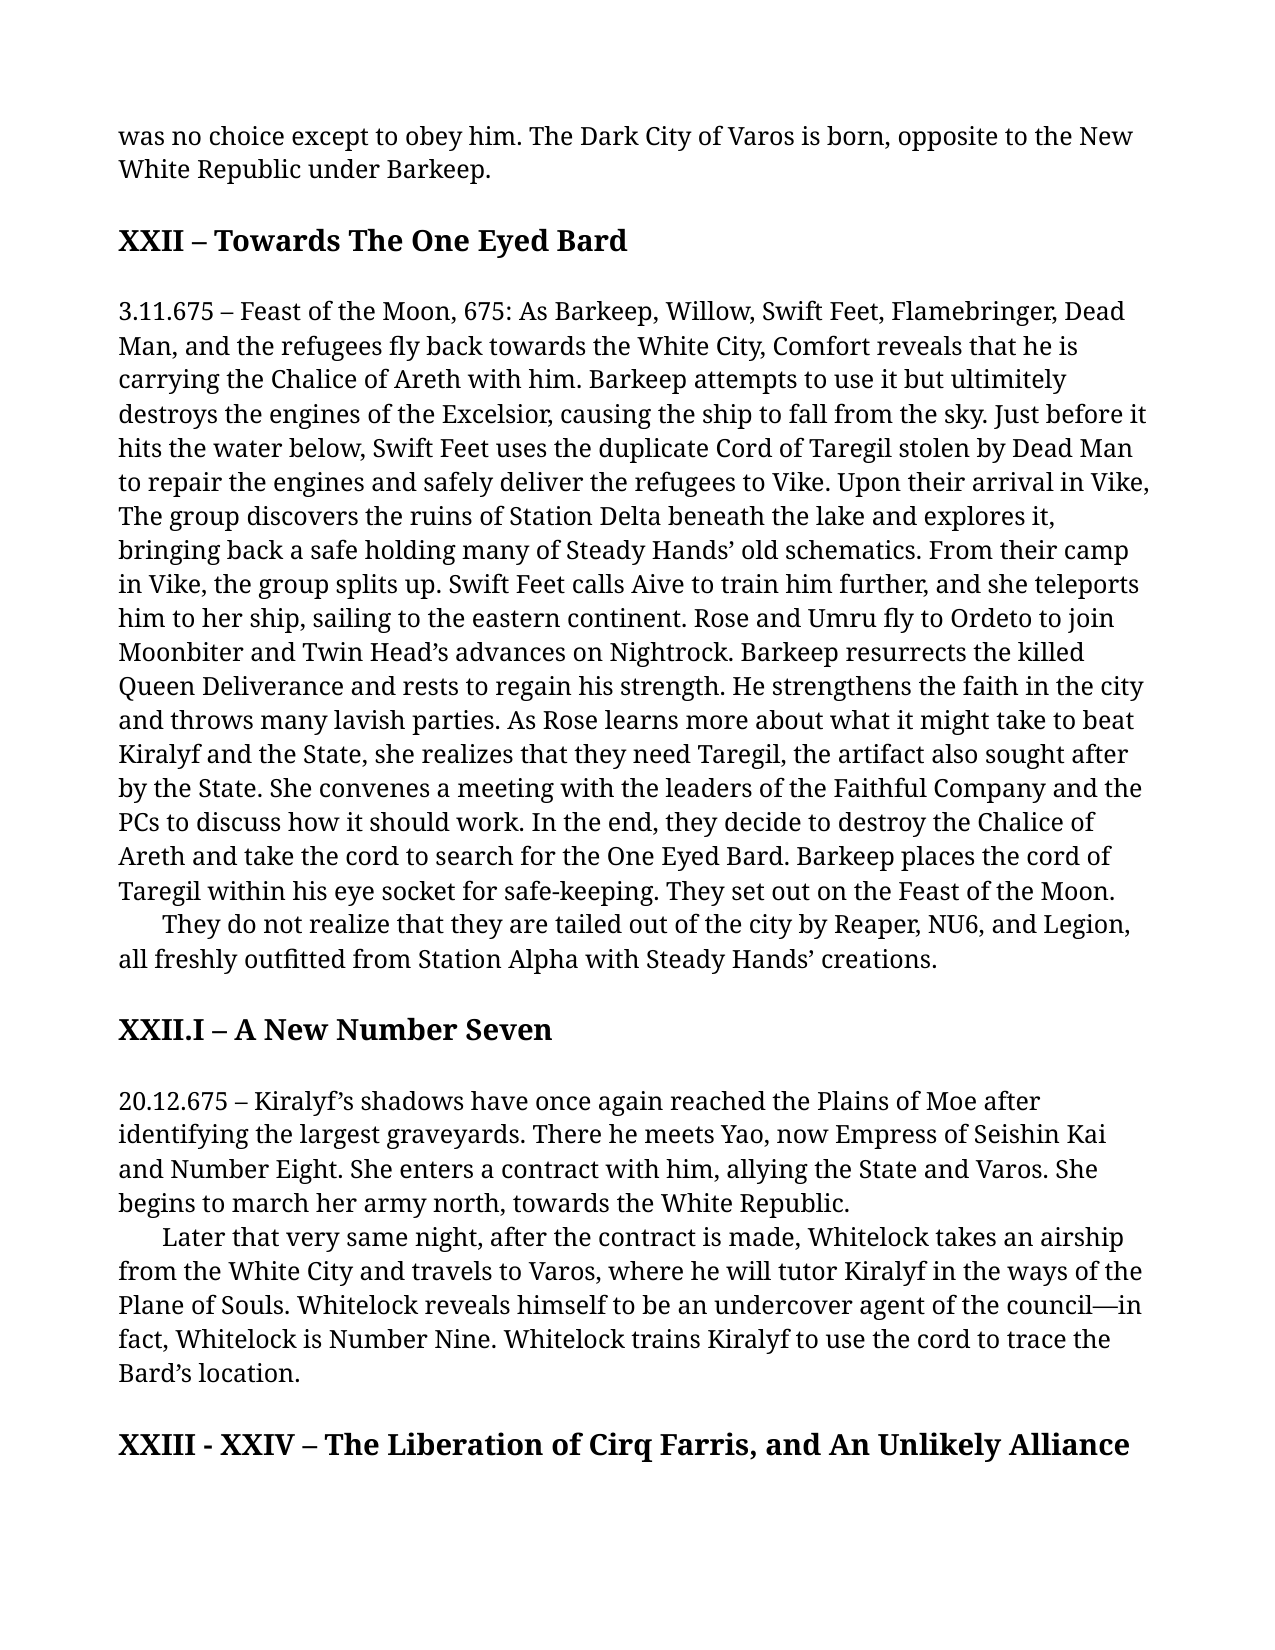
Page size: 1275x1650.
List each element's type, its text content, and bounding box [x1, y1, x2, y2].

text 3.11.675 – Feast of the Moon, 675: As Barkeep, Willow, Swift Feet, Flamebringer, Dead Man, and the refugees fly back towards the White City, Comfort reveals that he is carrying the Chalice of Areth with him. Barkeep attempts to use it but ultimitely destroys the engines of the Excelsior, causing the ship to fall from the sky. Just before it hits the water below, Swift Feet uses the duplicate Cord of Taregil stolen by Dead Man to repair the engines and safely deliver the refugees to Vike. Upon their arrival in Vike, The group discovers the ruins of Station Delta beneath the lake and explores it, bringing back a safe holding many of Steady Hands’ old schematics. From their camp in Vike, the group splits up. Swift Feet calls Aive to train him further, and she teleports him to her ship, sailing to the eastern continent. Rose and Umru fly to Ordeto to join Moonbiter and Twin Head’s advances on Nightrock. Barkeep resurrects the killed Queen Deliverance and rests to regain his strength. He strengthens the faith in the city and throws many lavish parties. As Rose learns more about what it might take to beat Kiralyf and the State, she realizes that they need Taregil, the artifact also sought after by the State. She convenes a meeting with the leaders of the Faithful Company and the PCs to discuss how it should work. In the end, they decide to destroy the Chalice of Areth and take the cord to search for the One Eyed Bard. Barkeep places the cord of Taregil within his eye socket for safe-keeping. They set out on the Feast of the Moon. [118, 294, 1157, 907]
text Later that very same night, after the contract is made, Whitelock takes an airship from the White City and travels to Varos, where he will tutor Kiralyf in the ways of the Plane of Souls. Whitelock reveals himself to be an undercover agent of the council—in fact, Whitelock is Number Nine. Whitelock trains Kiralyf to use the cord to trace the Bard’s location. [118, 1219, 1157, 1390]
text 20.12.675 – Kiralyf’s shadows have once again reached the Plains of Moe after identifying the largest graveyards. There he meets Yao, now Empress of Seishin Kai and Number Eight. She enters a contract with him, allying the State and Varos. She begins to march her army north, towards the White Republic. [118, 1083, 1157, 1219]
text XXIII - XXIV – The Liberation of Cirq Farris, and An Unlikely Alliance [118, 1424, 1157, 1463]
text XXII.I – A New Number Seven [118, 1009, 1157, 1049]
text They do not realize that they are tailed out of the city by Reaper, NU6, and Legion, all freshly outfitted from Station Alpha with Steady Hands’ creations. [118, 907, 1157, 975]
text was no choice except to obey him. The Dark City of Varos is born, opposite to the New White Republic under Barkeep. [118, 118, 1157, 186]
text XXII – Towards The One Eyed Bard [118, 220, 1157, 260]
